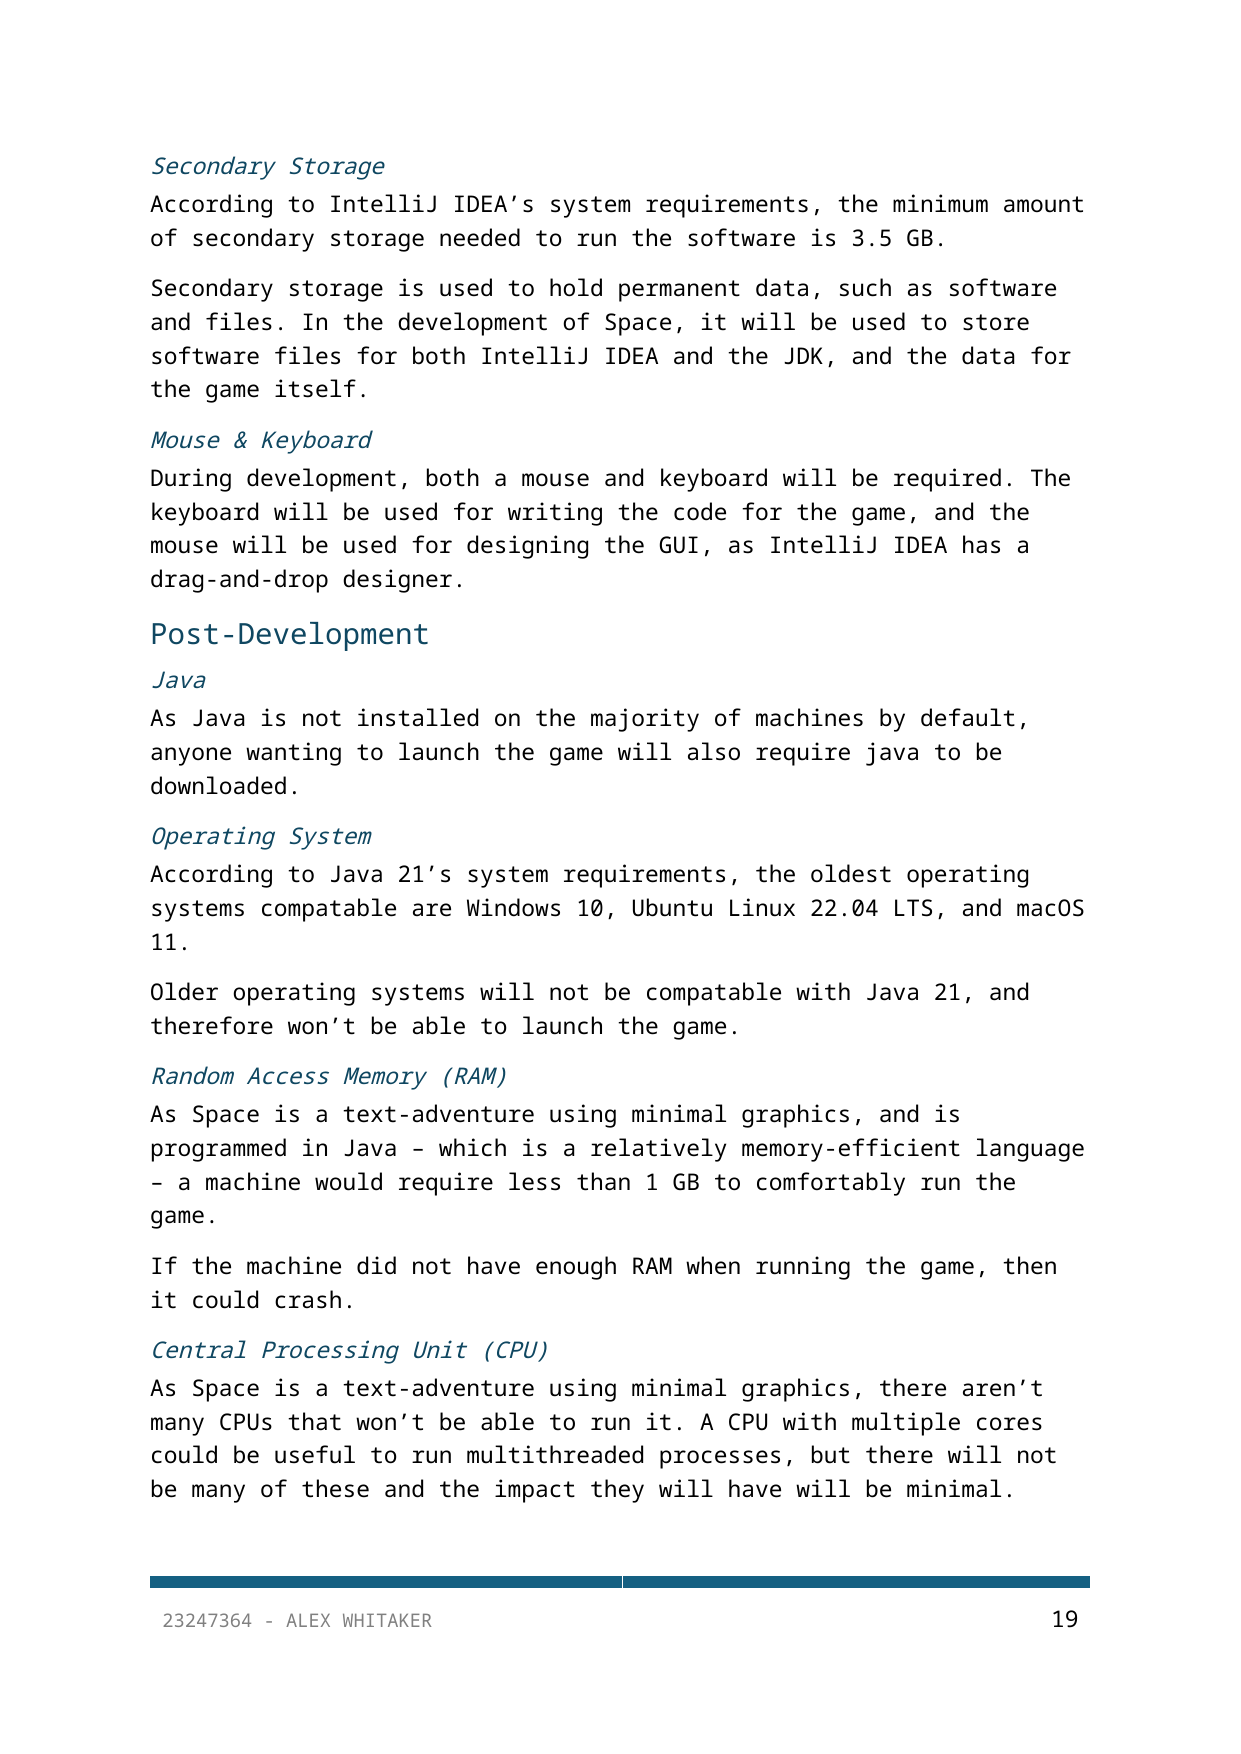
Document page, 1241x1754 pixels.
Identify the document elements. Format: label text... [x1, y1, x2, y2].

text According to IntelliJ IDEA’s system requirements, the minimum amount of secondary storage needed to run the software is 3.5 GB. [150, 188, 1090, 253]
subtitle Java [150, 664, 1090, 696]
text As Space is a text-adventure using minimal graphics, there aren’t many CPUs that won’t be able to run it. A CPU with multiple cores could be useful to run multithreaded processes, but there will not be many of these and the impact they will have will be minimal. [150, 1372, 1090, 1504]
text Secondary storage is used to hold permanent data, such as software and files. In the development of Space, it will be used to store software files for both IntelliJ IDEA and the JDK, and the data for the game itself. [150, 272, 1090, 404]
subtitle Secondary Storage [150, 150, 1090, 181]
text As Space is a text-adventure using minimal graphics, and is programmed in Java – which is a relatively memory-efficient language – a machine would require less than 1 GB to comfortably run the game. [150, 1098, 1090, 1231]
subtitle Mouse & Keyboard [150, 424, 1090, 455]
subtitle Operating System [150, 820, 1090, 852]
text During development, both a mouse and keyboard will be required. The keyboard will be used for writing the code for the game, and the mouse will be used for designing the GUI, as IntelliJ IDEA has a drag-and-drop designer. [150, 462, 1090, 594]
subtitle Post-Development [150, 613, 1090, 653]
text If the machine did not have enough RAM when running the game, then it could crash. [150, 1250, 1090, 1315]
subtitle Random Access Memory (RAM) [150, 1060, 1090, 1092]
subtitle Central Processing Unit (CPU) [150, 1334, 1090, 1365]
text As Java is not installed on the majority of machines by default, anyone wanting to launch the game will also require java to be downloaded. [150, 702, 1090, 801]
text According to Java 21’s system requirements, the oldest operating systems compatable are Windows 10, Ubuntu Linux 22.04 LTS, and macOS 11. [150, 858, 1090, 957]
text Older operating systems will not be compatable with Java 21, and therefore won’t be able to launch the game. [150, 976, 1090, 1041]
